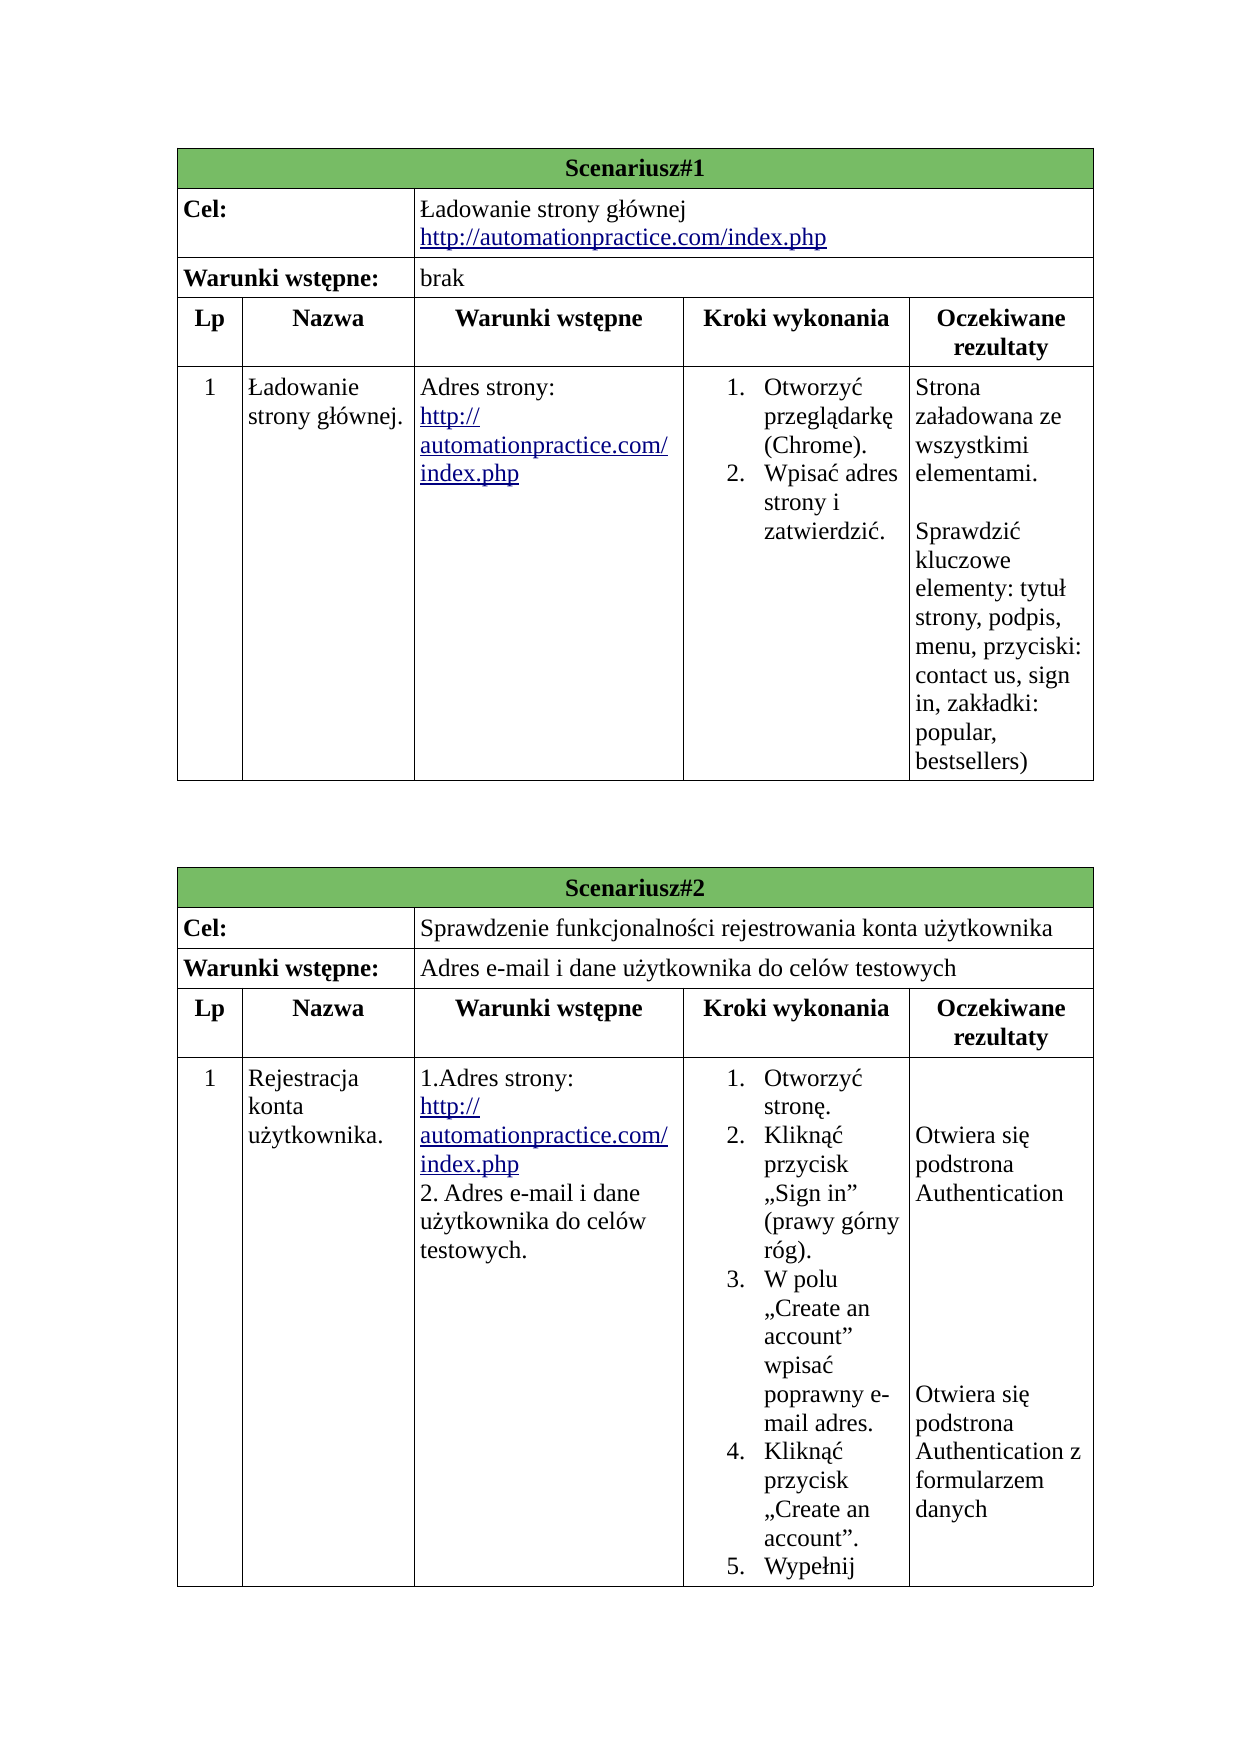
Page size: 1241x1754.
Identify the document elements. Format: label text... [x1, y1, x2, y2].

table_cell Adres e-mail i dane użytkownika do celów testowych [415, 949, 1093, 988]
table_cell 1 [178, 1058, 242, 1586]
table_cell Strona załadowana ze wszystkimi elementami. Sprawdzić kluczowe elementy: tytuł strony, podpis, menu, przyciski: contact us, sign in, zakładki: popular, bestsellers) [910, 367, 1093, 780]
table_cell 1.Adres strony: http://automationpractice.com/index.php 2. Adres e-mail i dane użytkownika do celów testowych. [415, 1058, 683, 1586]
table_cell Kroki wykonania [684, 989, 909, 1057]
table_cell Cel: [178, 189, 414, 257]
table_cell Otwiera się podstrona Authentication Otwiera się podstrona Authentication z formularzem danych [910, 1058, 1093, 1586]
table_header Scenariusz#2 [178, 868, 1093, 907]
table_cell Ładowanie strony głównej. [243, 367, 414, 780]
table_cell Otworzyć przeglądarkę (Chrome). Wpisać adres strony i zatwierdzić. [684, 367, 909, 780]
table_cell brak [415, 258, 1093, 297]
table_cell Nazwa [243, 298, 414, 366]
table_cell Kroki wykonania [684, 298, 909, 366]
table_cell Oczekiwane rezultaty [910, 298, 1093, 366]
table_cell Adres strony: http://automationpractice.com/index.php [415, 367, 683, 780]
table_header Scenariusz#1 [178, 149, 1093, 188]
table_cell Lp [178, 989, 242, 1057]
table_cell Ładowanie strony głównej http://automationpractice.com/index.php [415, 189, 1093, 257]
table_cell Lp [178, 298, 242, 366]
table_cell Rejestracja konta użytkownika. [243, 1058, 414, 1586]
table_cell 1 [178, 367, 242, 780]
table_cell Warunki wstępne: [178, 949, 414, 988]
table_cell Nazwa [243, 989, 414, 1057]
table_cell Sprawdzenie funkcjonalności rejestrowania konta użytkownika [415, 908, 1093, 947]
table_cell Cel: [178, 908, 414, 947]
table_cell Oczekiwane rezultaty [910, 989, 1093, 1057]
table_cell Otworzyć stronę. Kliknąć przycisk „Sign in” (prawy górny róg). W polu „Create an account” wpisać poprawny e-mail adres. Kliknąć przycisk „Create an account”. Wypełnij formularz danymi testowymi. Kliknij przycisk „Register” [684, 1058, 909, 1586]
table_cell Warunki wstępne [415, 298, 683, 366]
table_cell Warunki wstępne [415, 989, 683, 1057]
table_cell Warunki wstępne: [178, 258, 414, 297]
